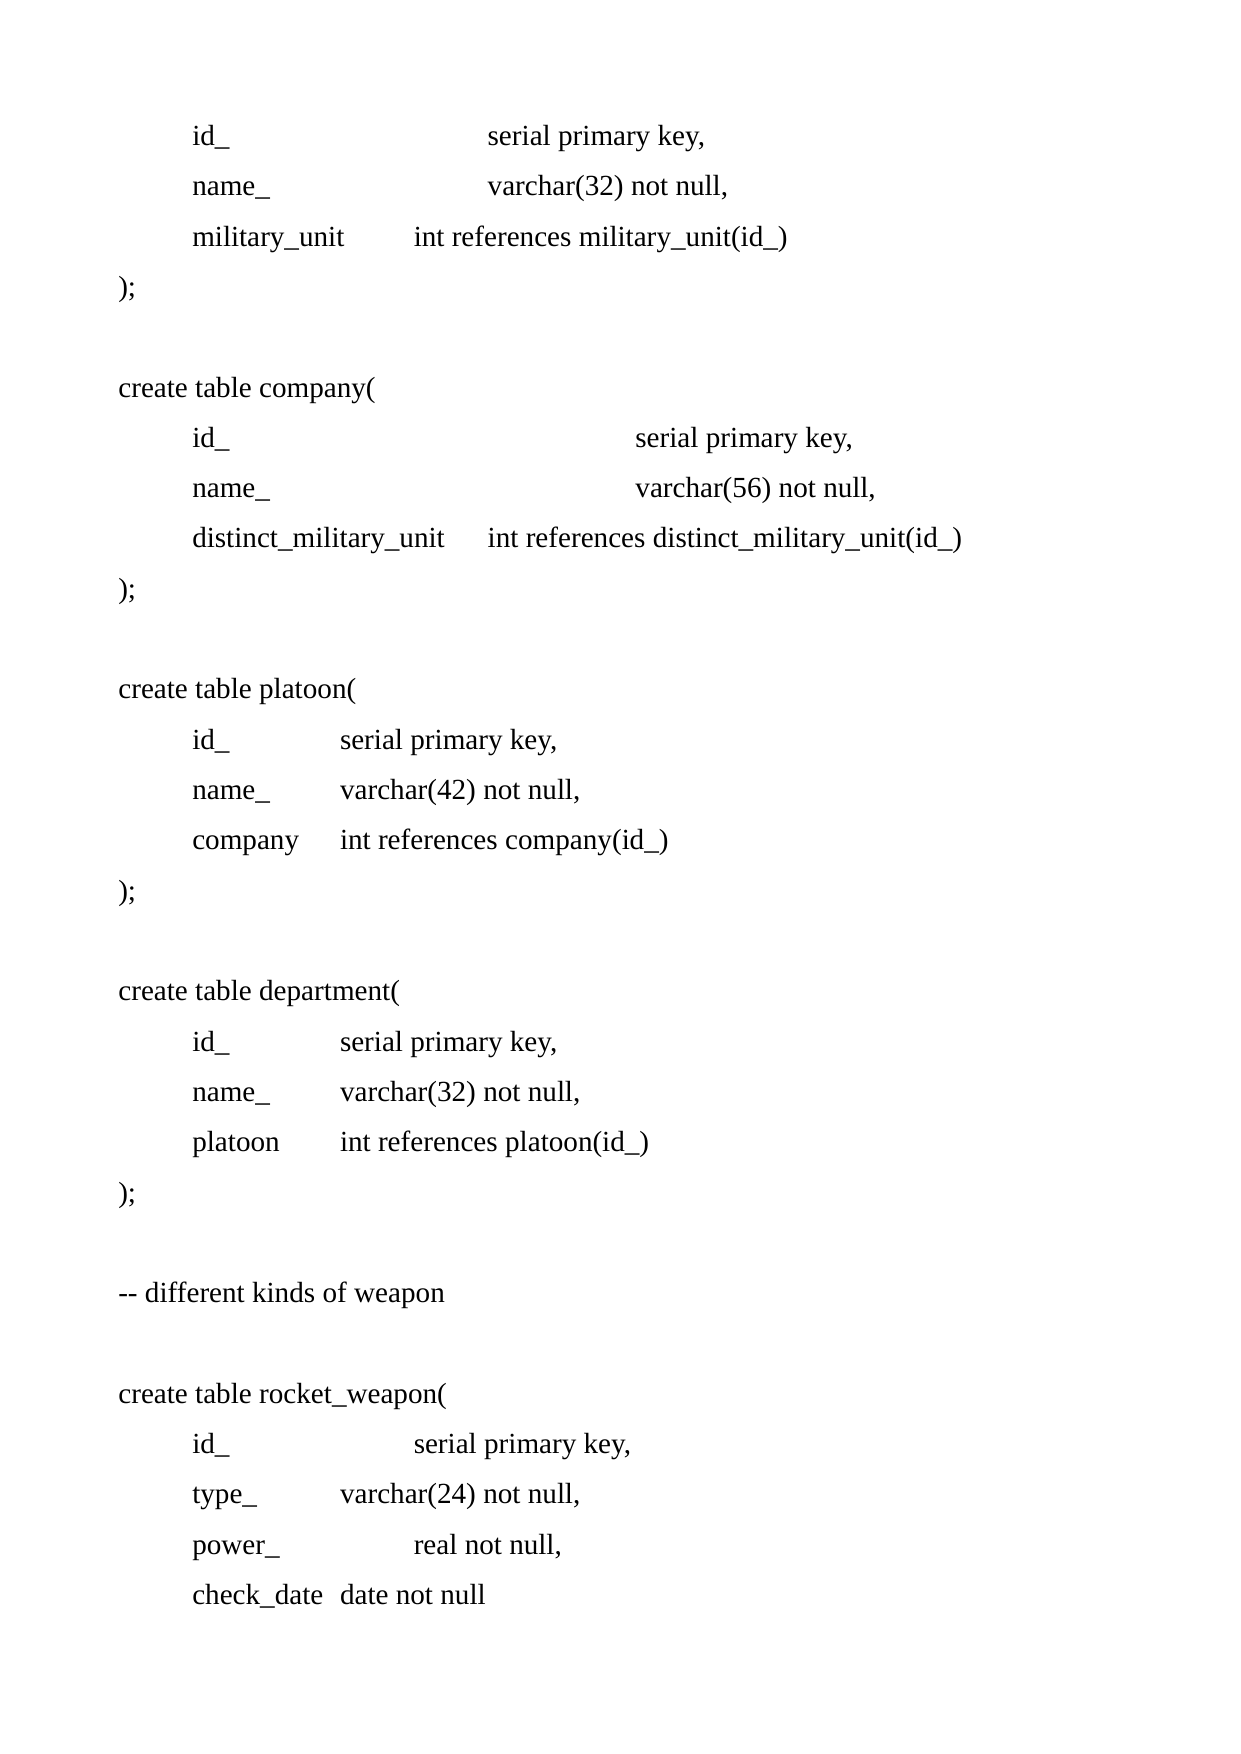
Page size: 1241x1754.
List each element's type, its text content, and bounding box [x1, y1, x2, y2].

text create table department( [118, 973, 1122, 1007]
text create table rocket_weapon( [118, 1376, 1122, 1409]
text ); [118, 269, 1122, 303]
text name_ varchar(42) not null, [118, 772, 1122, 806]
text id_ serial primary key, [118, 722, 1122, 755]
text name_ varchar(56) not null, [118, 470, 1122, 504]
text ); [118, 1175, 1122, 1208]
text id_ serial primary key, [118, 420, 1122, 453]
text military_unit int references military_unit(id_) [118, 219, 1122, 252]
text power_ real not null, [118, 1527, 1122, 1560]
text company int references company(id_) [118, 822, 1122, 856]
text name_ varchar(32) not null, [118, 168, 1122, 202]
text id_ serial primary key, [118, 118, 1122, 152]
text create table platoon( [118, 672, 1122, 705]
text name_ varchar(32) not null, [118, 1074, 1122, 1108]
text create table company( [118, 370, 1122, 403]
text id_ serial primary key, [118, 1024, 1122, 1057]
text platoon int references platoon(id_) [118, 1124, 1122, 1158]
text type_ varchar(24) not null, [118, 1477, 1122, 1510]
text id_ serial primary key, [118, 1426, 1122, 1460]
text ); [118, 873, 1122, 906]
text check_date date not null [118, 1577, 1122, 1611]
text ); [118, 571, 1122, 604]
text distinct_military_unit int references distinct_military_unit(id_) [118, 521, 1122, 554]
text -- different kinds of weapon [118, 1275, 1122, 1309]
